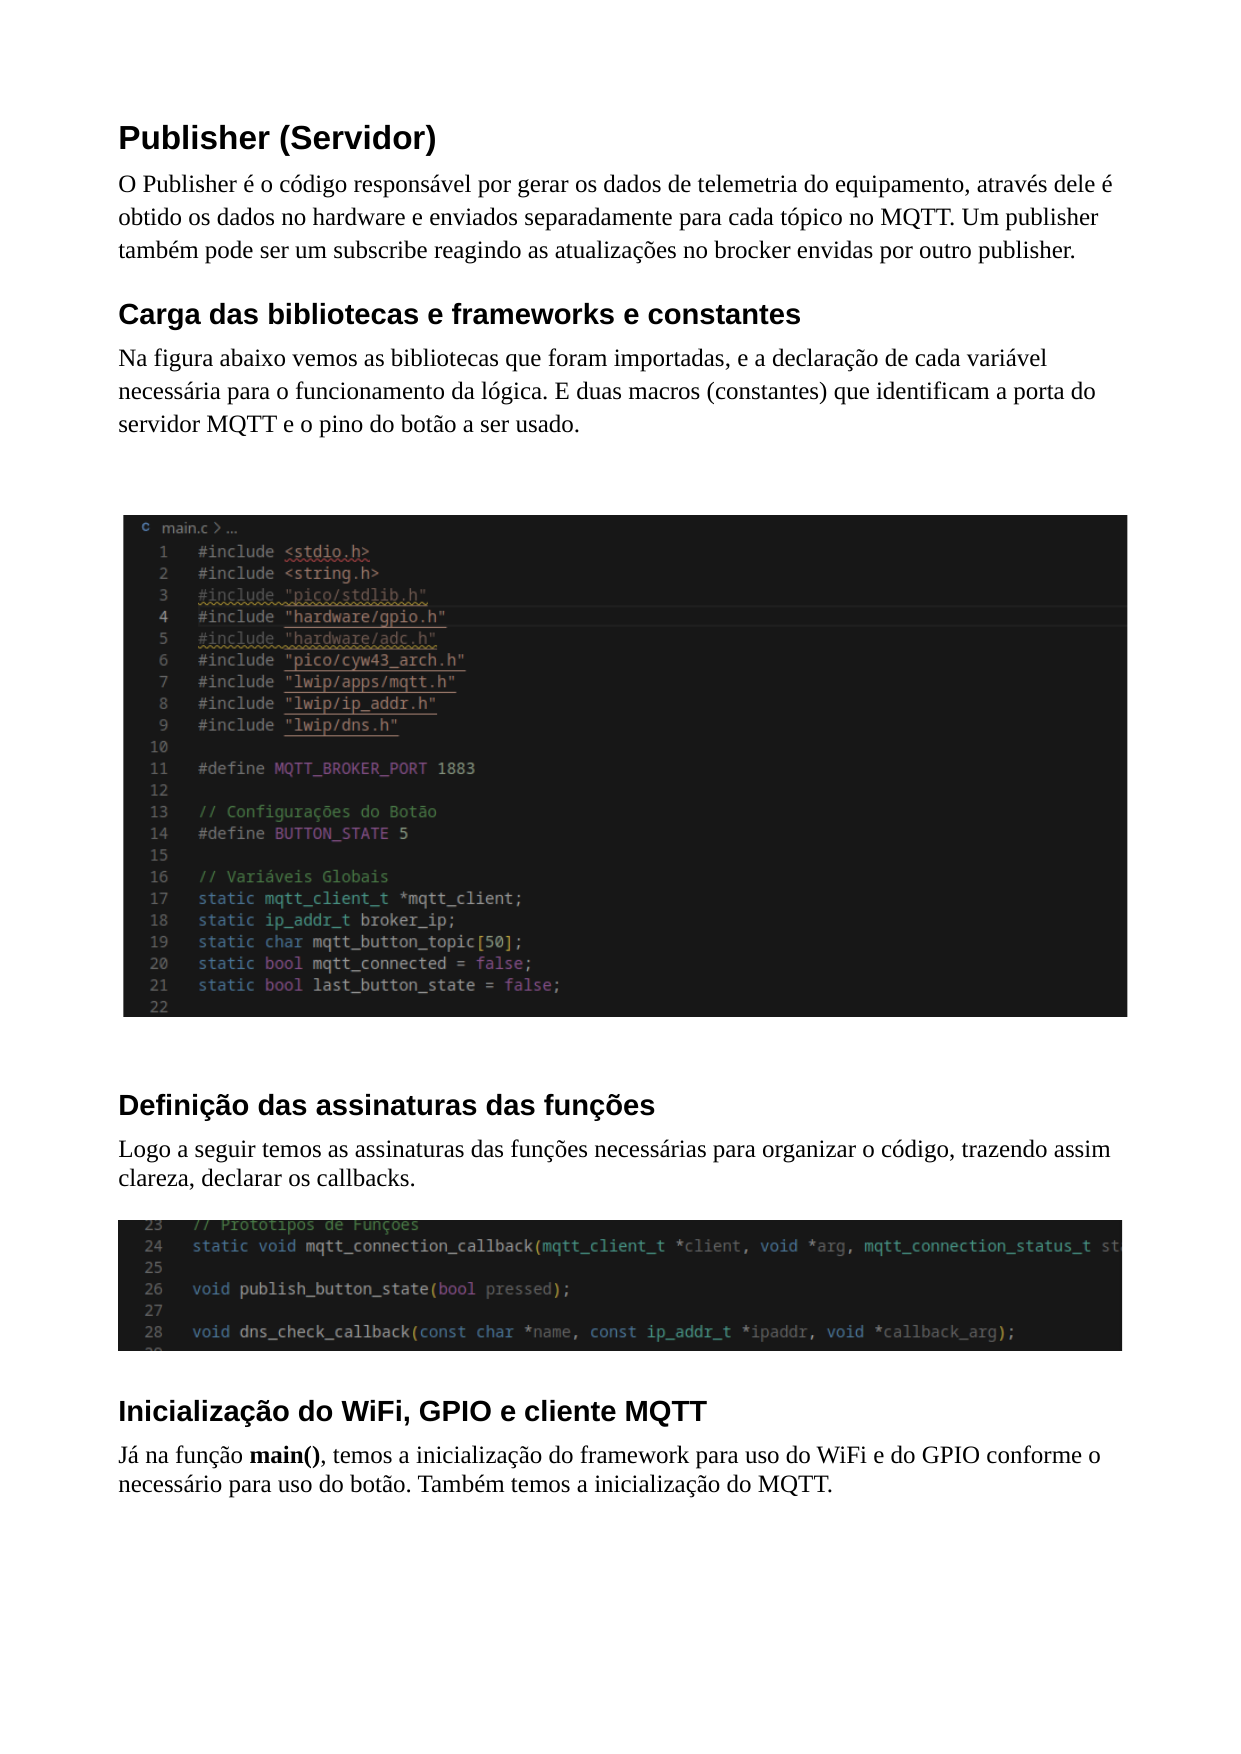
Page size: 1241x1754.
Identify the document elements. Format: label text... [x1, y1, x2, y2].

picture [118, 1220, 1123, 1351]
subtitle Inicialização do WiFi, GPIO e cliente MQTT [118, 1394, 1122, 1428]
text Logo a seguir temos as assinaturas das funções necessárias para organizar o código, trazendo assim clareza, declarar os callbacks. [118, 1134, 1122, 1192]
picture [123, 515, 1128, 1017]
subtitle Carga das bibliotecas e frameworks e constantes [118, 297, 1122, 331]
text Na figura abaixo vemos as bibliotecas que foram importadas, e a declaração de cada variável necessária para o funcionamento da lógica. E duas macros (constantes) que identificam a porta do servidor MQTT e o pino do botão a ser usado. [118, 343, 1122, 438]
subtitle Definição das assinaturas das funções [118, 1088, 1122, 1122]
text Já na função main(), temos a inicialização do framework para uso do WiFi e do GPIO conforme o necessário para uso do botão. Também temos a inicialização do MQTT. [118, 1440, 1122, 1498]
subtitle Publisher (Servidor) [118, 118, 1122, 157]
text O Publisher é o código responsável por gerar os dados de telemetria do equipamento, através dele é obtido os dados no hardware e enviados separadamente para cada tópico no MQTT. Um publisher também pode ser um subscribe reagindo as atualizações no brocker envidas por outro publisher. [118, 169, 1122, 264]
